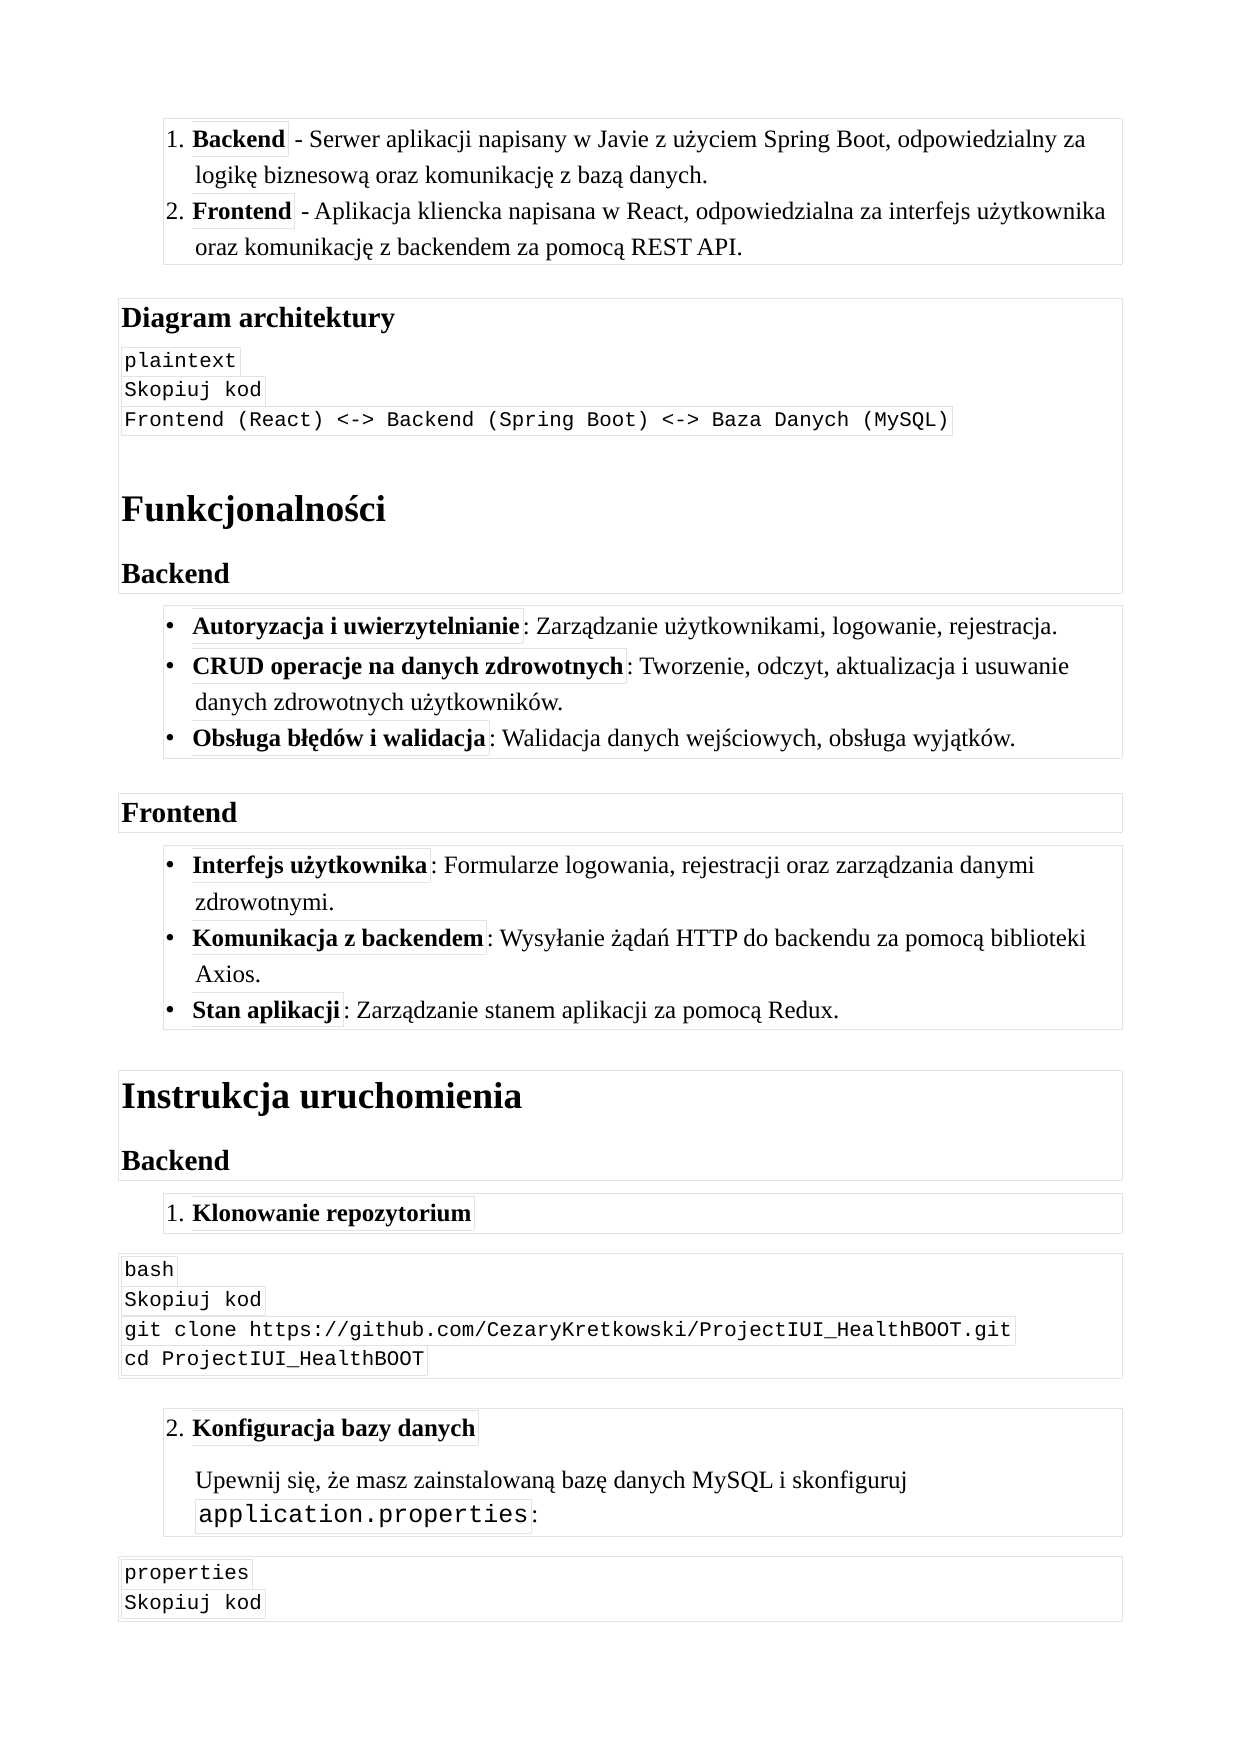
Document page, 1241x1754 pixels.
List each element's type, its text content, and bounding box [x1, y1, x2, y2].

subtitle Instrukcja uruchomienia [119, 1071, 1122, 1116]
text properties [119, 1557, 1122, 1586]
list Komunikacja z backendem: Wysyłanie żądań HTTP do backendu za pomocą biblioteki Axios. [164, 917, 1122, 987]
text Frontend (React) <-> Backend (Spring Boot) <-> Baza Danych (MySQL) [266, 403, 1122, 436]
text Frontend (React) <-> Backend (Spring Boot) <-> Baza Danych (MySQL) [122, 407, 952, 435]
subtitle Diagram architektury [119, 299, 1122, 334]
subtitle Backend [119, 1140, 1122, 1180]
subtitle Frontend [119, 794, 1122, 832]
subtitle Backend [119, 553, 1122, 593]
list Klonowanie repozytorium [164, 1194, 1122, 1233]
text Skopiuj kod [119, 1586, 1122, 1621]
list Backend - Serwer aplikacji napisany w Javie z użyciem Spring Boot, odpowiedzialny za logikę biznesową oraz komunikację z bazą danych. [164, 119, 1122, 189]
list CRUD operacje na danych zdrowotnych: Tworzenie, odczyt, aktualizacja i usuwanie danych zdrowotnych użytkowników. [164, 645, 1122, 716]
text git clone https://github.com/CezaryKretkowski/ProjectIUI_HealthBOOT.git [122, 1317, 1015, 1342]
text Skopiuj kod [241, 373, 1122, 403]
text Skopiuj kod [122, 377, 265, 403]
list Interfejs użytkownika: Formularze logowania, rejestracji oraz zarządzania danymi zdrowotnymi. [164, 846, 1122, 915]
text Skopiuj kod [122, 1287, 265, 1312]
text bash [119, 1254, 1122, 1283]
text plaintext [119, 343, 1122, 373]
list Frontend - Aplikacja kliencka napisana w React, odpowiedzialna za interfejs użytkownika oraz komunikację z backendem za pomocą REST API. [164, 190, 1122, 264]
text Skopiuj kod [178, 1283, 1122, 1312]
text git clone https://github.com/CezaryKretkowski/ProjectIUI_HealthBOOT.git [266, 1312, 1122, 1342]
list Autoryzacja i uwierzytelnianie: Zarządzanie użytkownikami, logowanie, rejestracja. [164, 606, 1122, 643]
list Stan aplikacji: Zarządzanie stanem aplikacji za pomocą Redux. [164, 989, 1122, 1029]
list Obsługa błędów i walidacja: Walidacja danych wejściowych, obsługa wyjątków. [164, 717, 1122, 758]
subtitle Funkcjonalności [119, 483, 1122, 529]
list Upewnij się, że masz zainstalowaną bazę danych MySQL i skonfiguruj application.properties: [164, 1462, 1122, 1536]
list Konfiguracja bazy danych [164, 1409, 1122, 1445]
text cd ProjectIUI_HealthBOOT [119, 1342, 1122, 1378]
